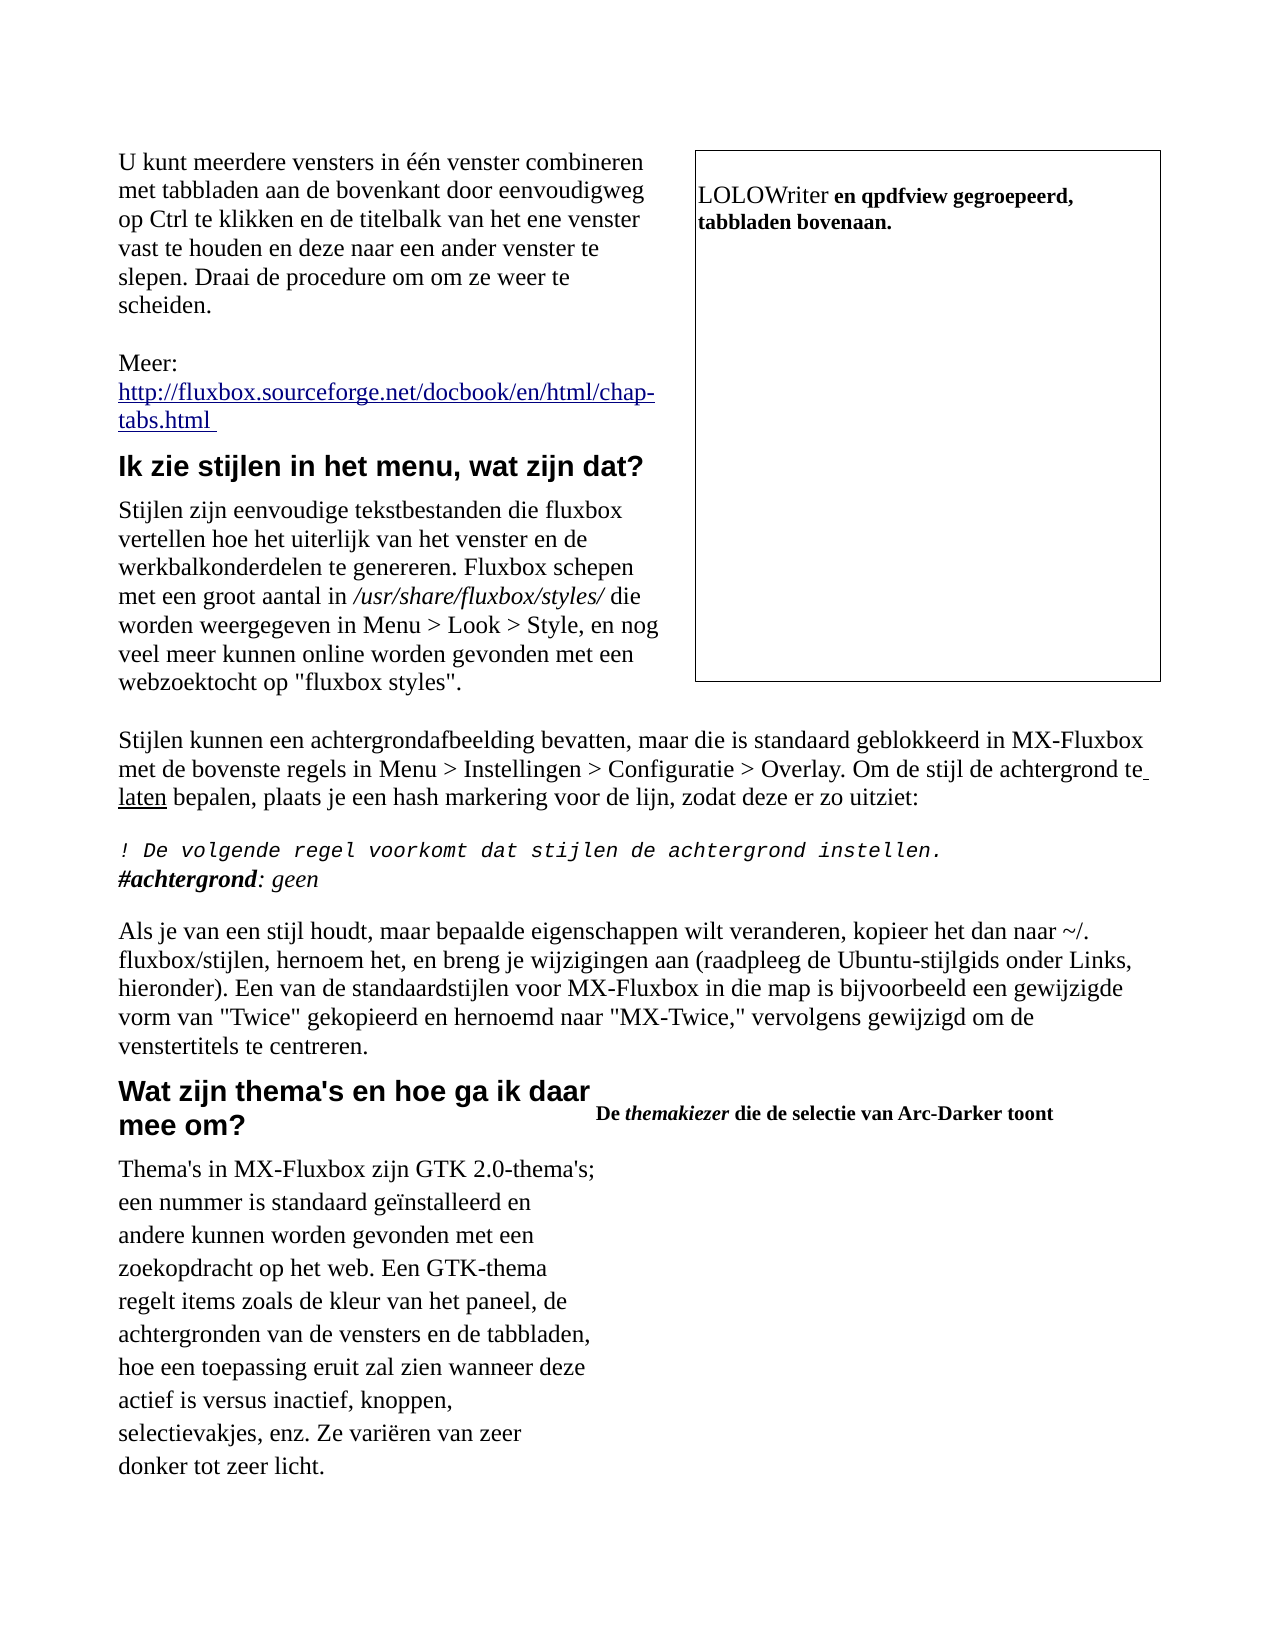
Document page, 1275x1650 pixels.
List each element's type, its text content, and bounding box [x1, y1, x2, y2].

text [696, 348, 1157, 434]
text ! De volgende regel voorkomt dat stijlen de achtergrond instellen. [118, 840, 1157, 864]
text Thema's in MX-Fluxbox zijn GTK 2.0-thema's; een nummer is standaard geïnstalleerd en andere kunnen worden gevonden met een zoekopdracht op het web. Een GTK-thema regelt items zoals de kleur van het paneel, de achtergronden van de vensters en de tabbladen, hoe een toepassing eruit zal zien wanneer deze actief is versus inactief, knoppen, selectievakjes, enz. Ze variëren van zeer donker tot zeer licht. [118, 1154, 1157, 1480]
subtitle [696, 449, 1157, 482]
text Als je van een stijl houdt, maar bepaalde eigenschappen wilt veranderen, kopieer het dan naar ~/. fluxbox/stijlen, hernoem het, en breng je wijzigingen aan (raadpleeg de Ubuntu-stijlgids onder Links, hieronder). Een van de standaardstijlen voor MX-Fluxbox in die map is bijvoorbeeld een gewijzigde vorm van "Twice" gekopieerd en hernoemd naar "MX-Twice," vervolgens gewijzigd om de venstertitels te centreren. [118, 916, 1157, 1060]
text #achtergrond: geen [118, 864, 1157, 892]
text Stijlen zijn eenvoudige tekstbestanden die fluxbox vertellen hoe het uiterlijk van het venster en de werkbalkonderdelen te genereren. Fluxbox schepen met een groot aantal in /usr/share/fluxbox/styles/ die worden weergegeven in Menu > Look > Style, en nog veel meer kunnen online worden gevonden met een webzoektocht op "fluxbox styles". [118, 495, 1157, 696]
subtitle Wat zijn thema's en hoe ga ik daar mee om? [118, 1074, 1157, 1141]
text Meer: http://fluxbox.sourceforge.net/docbook/en/html/chap-tabs.html [118, 348, 695, 434]
text Stijlen kunnen een achtergrondafbeelding bevatten, maar die is standaard geblokkeerd in MX-Fluxbox met de bovenste regels in Menu > Instellingen > Configuratie > Overlay. Om de stijl de achtergrond te laten bepalen, plaats je een hash markering voor de lijn, zodat deze er zo uitziet: [118, 725, 1157, 811]
subtitle Ik zie stijlen in het menu, wat zijn dat? [118, 449, 695, 482]
text U kunt meerdere vensters in één venster combineren met tabbladen aan de bovenkant door eenvoudigweg op Ctrl te klikken en de titelbalk van het ene venster vast te houden en deze naar een ander venster te slepen. Draai de procedure om om ze weer te scheiden. [118, 147, 1157, 319]
